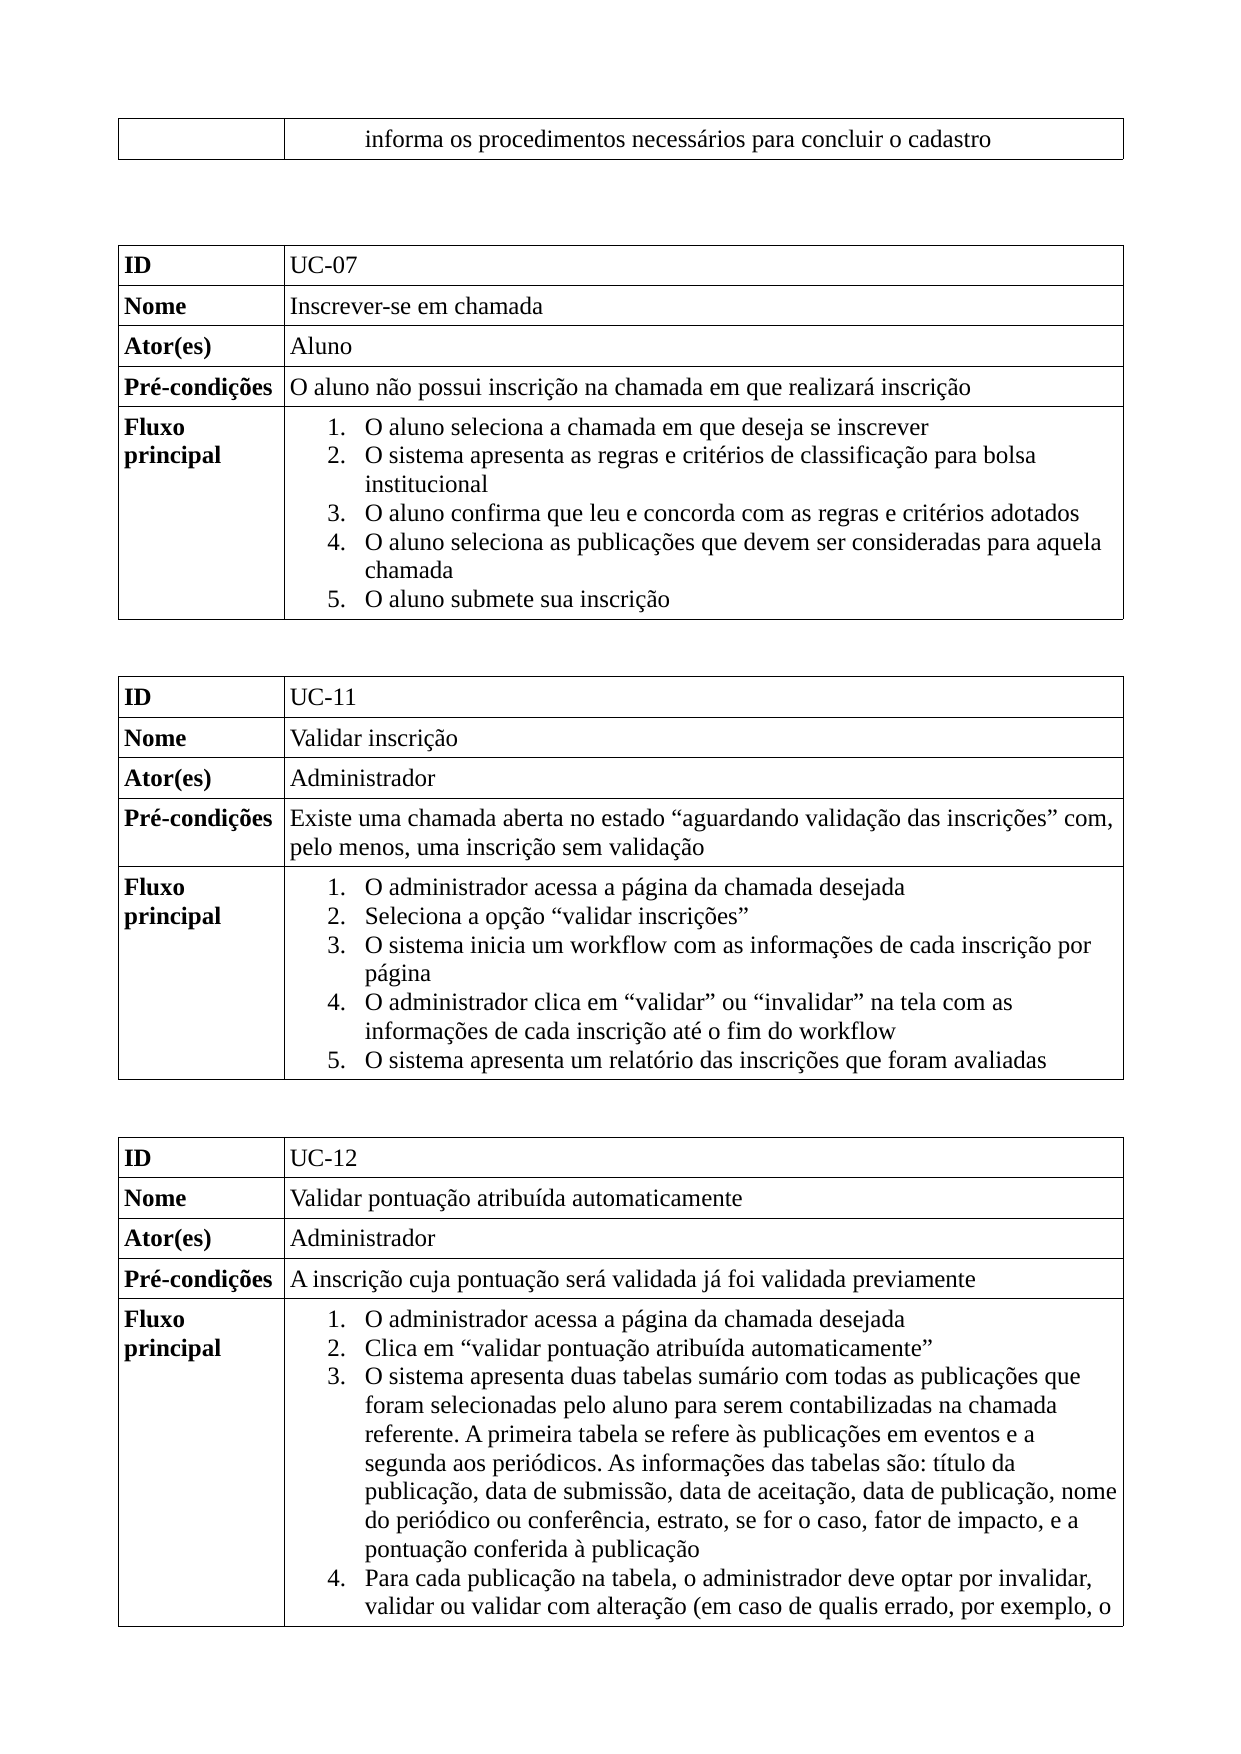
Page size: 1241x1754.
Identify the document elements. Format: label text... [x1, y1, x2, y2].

table_cell Aluno [285, 326, 1123, 366]
table_cell Pré-condições [119, 1259, 284, 1298]
table_header UC-11 [285, 677, 1123, 717]
table_cell [119, 119, 284, 158]
table_cell Fluxo principal [119, 867, 284, 1079]
table_cell Nome [119, 718, 284, 757]
table_cell Pré-condições [119, 367, 284, 406]
table_cell Fluxo principal [119, 407, 284, 619]
table_header UC-12 [285, 1138, 1123, 1177]
table_cell Nome [119, 1178, 284, 1217]
table_cell Fluxo principal [119, 1299, 284, 1626]
table_cell Pré-condições [119, 799, 284, 866]
table_cell Ator(es) [119, 1219, 284, 1258]
table_cell Ator(es) [119, 326, 284, 366]
table_header ID [119, 246, 284, 285]
table_header ID [119, 677, 284, 717]
table_cell O administrador acessa a página da chamada desejada Seleciona a opção “validar inscrições” O sistema inicia um workflow com as informações de cada inscrição por página O administrador clica em “validar” ou “invalidar” na tela com as informações de cada inscrição até o fim do workflow O sistema apresenta um relatório das inscrições que foram avaliadas [285, 867, 1123, 1079]
table_cell Nome [119, 286, 284, 325]
table_header UC-07 [285, 246, 1123, 285]
table_cell A inscrição cuja pontuação será validada já foi validada previamente [285, 1259, 1123, 1298]
table_cell Validar pontuação atribuída automaticamente [285, 1178, 1123, 1217]
table_cell Inscrever-se em chamada [285, 286, 1123, 325]
table_cell O aluno seleciona a chamada em que deseja se inscrever O sistema apresenta as regras e critérios de classificação para bolsa institucional O aluno confirma que leu e concorda com as regras e critérios adotados O aluno seleciona as publicações que devem ser consideradas para aquela chamada O aluno submete sua inscrição [285, 407, 1123, 619]
table_cell Existe uma chamada aberta no estado “aguardando validação das inscrições” com, pelo menos, uma inscrição sem validação [285, 799, 1123, 866]
table_cell O aluno não possui inscrição na chamada em que realizará inscrição [285, 367, 1123, 406]
table_cell Administrador [285, 758, 1123, 797]
table_cell O aluno acessa a página de cadastro Preenche as informações necessárias para realizar o cadastro: Nome completo Sexo Link do Lattes NUSP Email institucional (USP) Email alternativo Tipo de aluno (ME|DO) Data de matrícula (…) O aluno submete o formulário e é redirecionado para uma página que informa os procedimentos necessários para concluir o cadastro [285, 119, 1123, 158]
table_header ID [119, 1138, 284, 1177]
table_cell Validar inscrição [285, 718, 1123, 757]
table_cell Ator(es) [119, 758, 284, 797]
table_cell Administrador [285, 1219, 1123, 1258]
table_cell O administrador acessa a página da chamada desejada Clica em “validar pontuação atribuída automaticamente” O sistema apresenta duas tabelas sumário com todas as publicações que foram selecionadas pelo aluno para serem contabilizadas na chamada referente. A primeira tabela se refere às publicações em eventos e a segunda aos periódicos. As informações das tabelas são: título da publicação, data de submissão, data de aceitação, data de publicação, nome do periódico ou conferência, estrato, se for o caso, fator de impacto, e a pontuação conferida à publicação Para cada publicação na tabela, o administrador deve optar por invalidar, validar ou validar com alteração (em caso de qualis errado, por exemplo, o [285, 1299, 1123, 1626]
